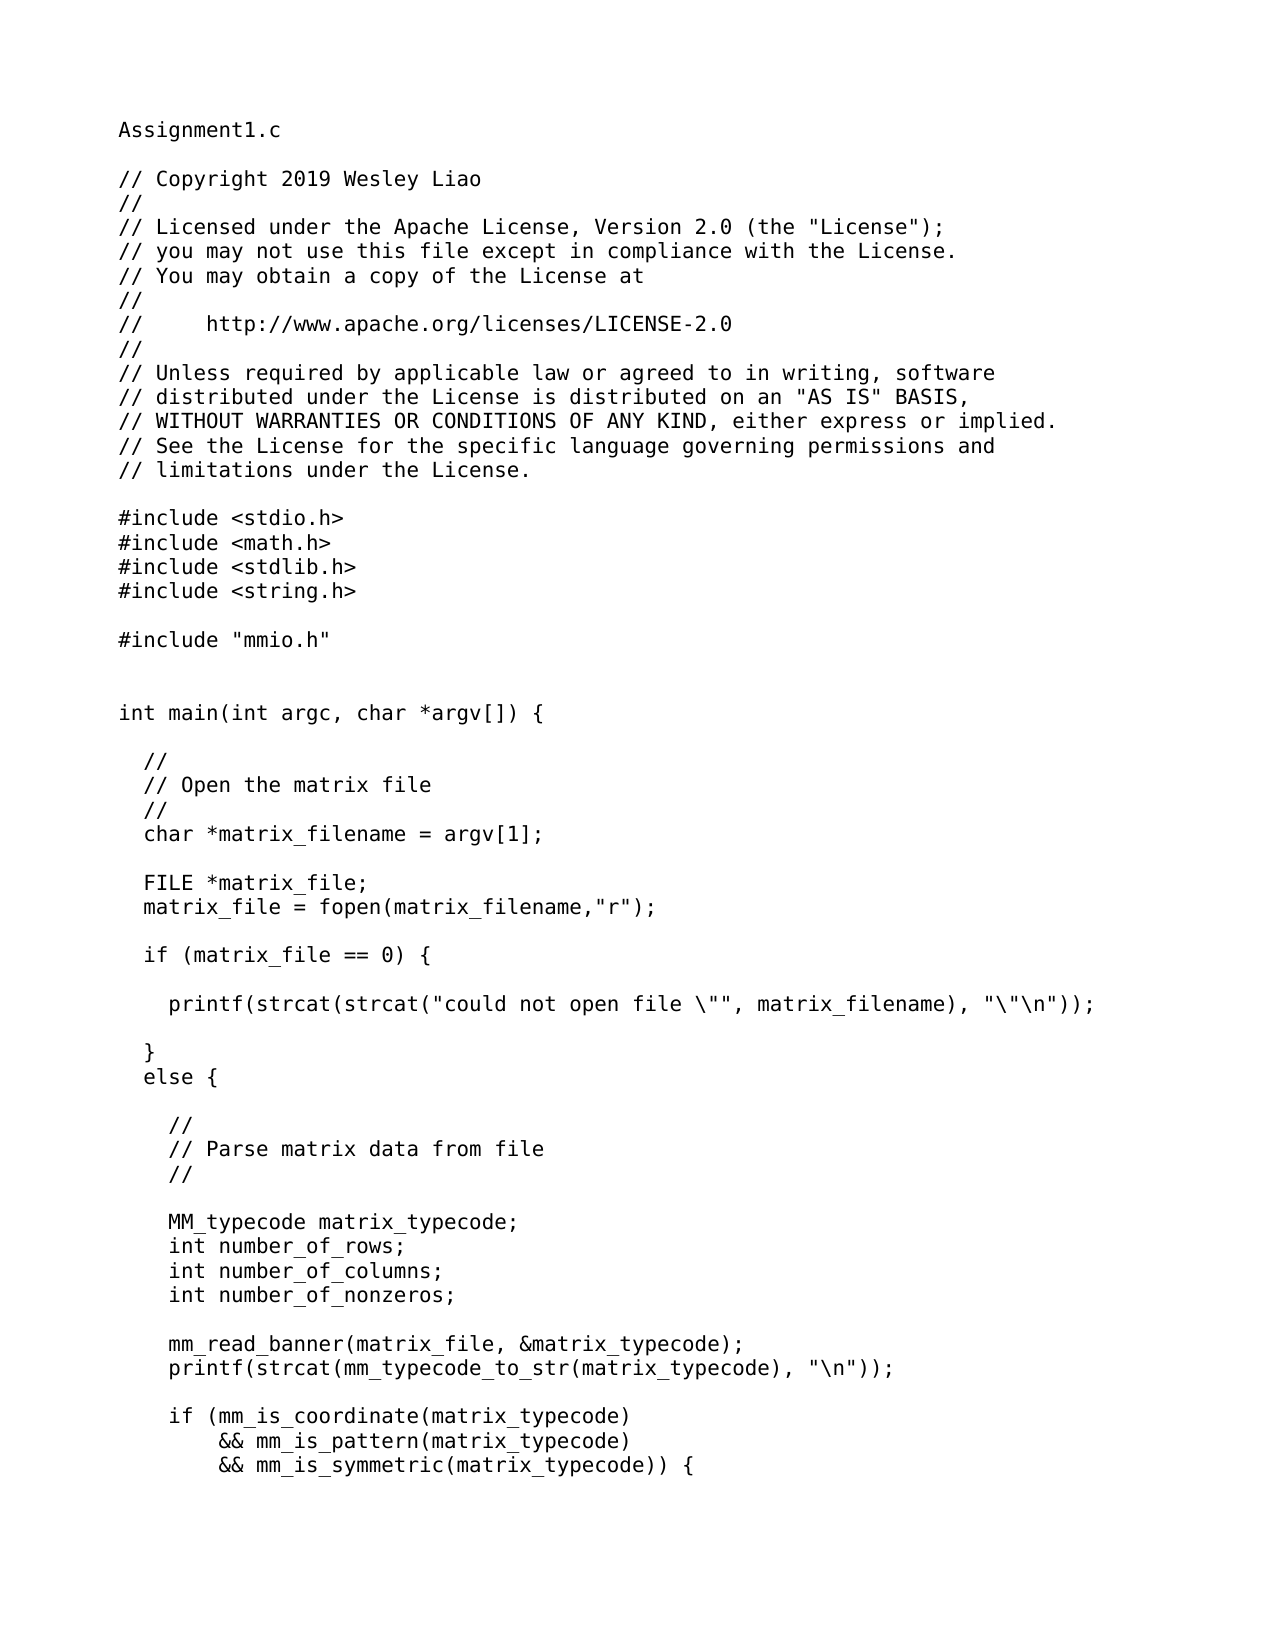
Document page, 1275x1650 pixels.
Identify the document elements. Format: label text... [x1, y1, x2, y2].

text // [118, 1162, 1157, 1186]
text FILE *matrix_file; [118, 871, 1157, 895]
text // See the License for the specific language governing permissions and [118, 434, 1157, 458]
text Assignment1.c [118, 118, 1157, 142]
text #include <math.h> [118, 531, 1157, 555]
text char *matrix_filename = argv[1]; [118, 822, 1157, 846]
text printf(strcat(strcat("could not open file \"", matrix_filename), "\"\n")); [118, 992, 1157, 1016]
text && mm_is_symmetric(matrix_typecode)) { [118, 1453, 1157, 1477]
text // You may obtain a copy of the License at [118, 264, 1157, 288]
text // [118, 798, 1157, 822]
text int number_of_columns; [118, 1259, 1157, 1283]
text // you may not use this file except in compliance with the License. [118, 239, 1157, 264]
text // Open the matrix file [118, 773, 1157, 798]
text // http://www.apache.org/licenses/LICENSE-2.0 [118, 312, 1157, 337]
text #include <stdio.h> [118, 506, 1157, 531]
text MM_typecode matrix_typecode; [118, 1210, 1157, 1234]
text else { [118, 1065, 1157, 1089]
text // [118, 288, 1157, 312]
text mm_read_banner(matrix_file, &matrix_typecode); [118, 1332, 1157, 1356]
text #include "mmio.h" [118, 628, 1157, 652]
text int main(int argc, char *argv[]) { [118, 701, 1157, 725]
text // [118, 1113, 1157, 1137]
text // Licensed under the Apache License, Version 2.0 (the "License"); [118, 215, 1157, 239]
text printf(strcat(mm_typecode_to_str(matrix_typecode), "\n")); [118, 1356, 1157, 1380]
text // [118, 749, 1157, 773]
text // [118, 191, 1157, 215]
text && mm_is_pattern(matrix_typecode) [118, 1429, 1157, 1453]
text matrix_file = fopen(matrix_filename,"r"); [118, 895, 1157, 919]
text #include <stdlib.h> [118, 555, 1157, 579]
text // Unless required by applicable law or agreed to in writing, software [118, 361, 1157, 385]
text // distributed under the License is distributed on an "AS IS" BASIS, [118, 385, 1157, 409]
text // Copyright 2019 Wesley Liao [118, 167, 1157, 191]
text } [118, 1040, 1157, 1065]
text if (mm_is_coordinate(matrix_typecode) [118, 1404, 1157, 1429]
text // WITHOUT WARRANTIES OR CONDITIONS OF ANY KIND, either express or implied. [118, 409, 1157, 434]
text // limitations under the License. [118, 458, 1157, 482]
text int number_of_nonzeros; [118, 1283, 1157, 1307]
text if (matrix_file == 0) { [118, 943, 1157, 968]
text // Parse matrix data from file [118, 1137, 1157, 1162]
text // [118, 337, 1157, 361]
text #include <string.h> [118, 579, 1157, 603]
text int number_of_rows; [118, 1234, 1157, 1259]
